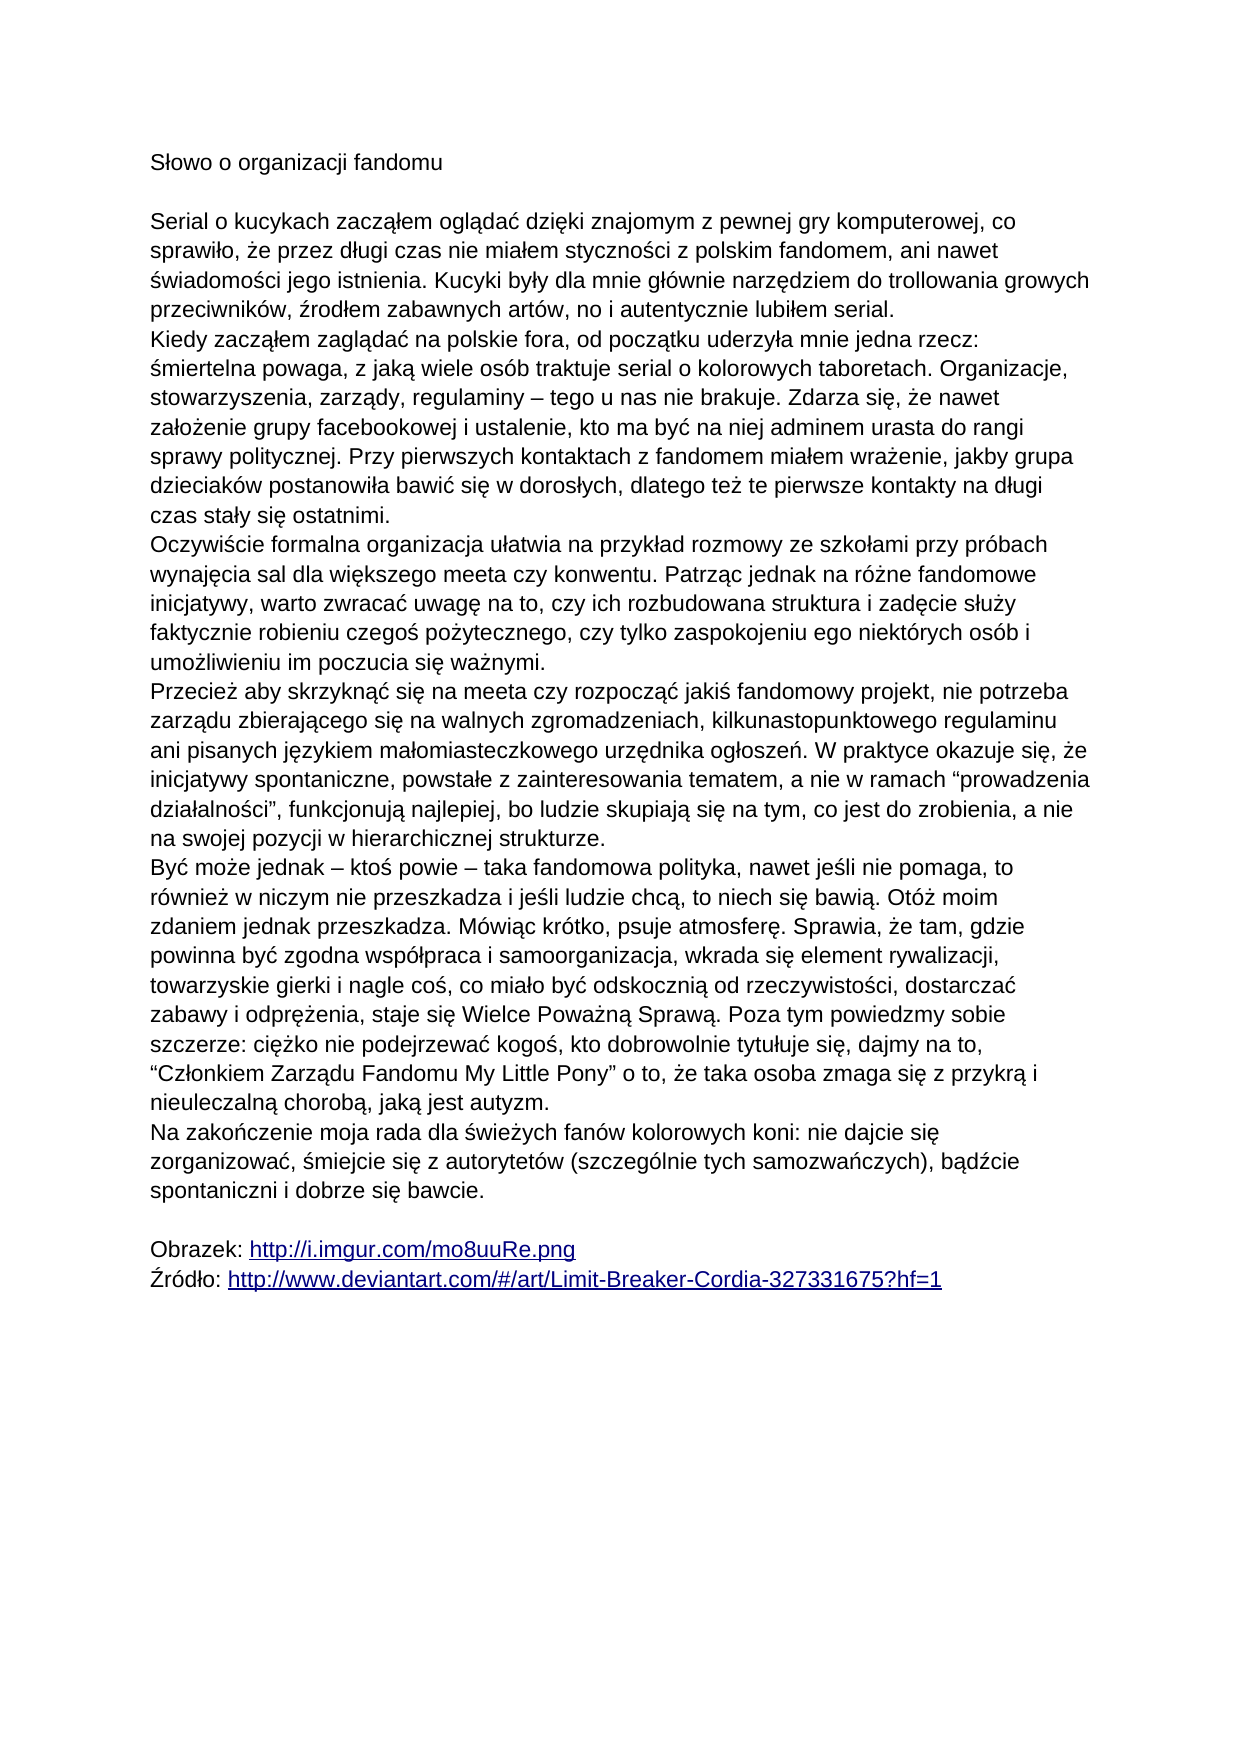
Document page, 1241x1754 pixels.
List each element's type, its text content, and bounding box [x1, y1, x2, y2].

text Być może jednak – ktoś powie – taka fandomowa polityka, nawet jeśli nie pomaga, to również w niczym nie przeszkadza i jeśli ludzie chcą, to niech się bawią. Otóż moim zdaniem jednak przeszkadza. Mówiąc krótko, psuje atmosferę. Sprawia, że tam, gdzie powinna być zgodna współpraca i samoorganizacja, wkrada się element rywalizacji, towarzyskie gierki i nagle coś, co miało być odskocznią od rzeczywistości, dostarczać zabawy i odprężenia, staje się Wielce Poważną Sprawą. Poza tym powiedzmy sobie szczerze: ciężko nie podejrzewać kogoś, kto dobrowolnie tytułuje się, dajmy na to, “Członkiem Zarządu Fandomu My Little Pony” o to, że taka osoba zmaga się z przykrą i nieuleczalną chorobą, jaką jest autyzm. [150, 855, 1091, 1116]
text Źródło: http://www.deviantart.com/#/art/Limit-Breaker-Cordia-327331675?hf=1 [150, 1266, 1091, 1292]
text Obrazek: http://i.imgur.com/mo8uuRe.png [150, 1237, 1091, 1262]
text Kiedy zacząłem zaglądać na polskie fora, od początku uderzyła mnie jedna rzecz: śmiertelna powaga, z jaką wiele osób traktuje serial o kolorowych taboretach. Organizacje, stowarzyszenia, zarządy, regulaminy – tego u nas nie brakuje. Zdarza się, że nawet założenie grupy facebookowej i ustalenie, kto ma być na niej adminem urasta do rangi sprawy politycznej. Przy pierwszych kontaktach z fandomem miałem wrażenie, jakby grupa dzieciaków postanowiła bawić się w dorosłych, dlatego też te pierwsze kontakty na długi czas stały się ostatnimi. [150, 326, 1091, 528]
text Oczywiście formalna organizacja ułatwia na przykład rozmowy ze szkołami przy próbach wynajęcia sal dla większego meeta czy konwentu. Patrząc jednak na różne fandomowe inicjatywy, warto zwracać uwagę na to, czy ich rozbudowana struktura i zadęcie służy faktycznie robieniu czegoś pożytecznego, czy tylko zaspokojeniu ego niektórych osób i umożliwieniu im poczucia się ważnymi. [150, 532, 1091, 675]
text Na zakończenie moja rada dla świeżych fanów kolorowych koni: nie dajcie się zorganizować, śmiejcie się z autorytetów (szczególnie tych samozwańczych), bądźcie spontaniczni i dobrze się bawcie. [150, 1119, 1091, 1204]
text Przecież aby skrzyknąć się na meeta czy rozpocząć jakiś fandomowy projekt, nie potrzeba zarządu zbierającego się na walnych zgromadzeniach, kilkunastopunktowego regulaminu ani pisanych językiem małomiasteczkowego urzędnika ogłoszeń. W praktyce okazuje się, że inicjatywy spontaniczne, powstałe z zainteresowania tematem, a nie w ramach “prowadzenia działalności”, funkcjonują najlepiej, bo ludzie skupiają się na tym, co jest do zrobienia, a nie na swojej pozycji w hierarchicznej strukturze. [150, 679, 1091, 851]
text Słowo o organizacji fandomu [150, 150, 1091, 176]
text Serial o kucykach zacząłem oglądać dzięki znajomym z pewnej gry komputerowej, co sprawiło, że przez długi czas nie miałem styczności z polskim fandomem, ani nawet świadomości jego istnienia. Kucyki były dla mnie głównie narzędziem do trollowania growych przeciwników, źrodłem zabawnych artów, no i autentycznie lubiłem serial. [150, 209, 1091, 322]
